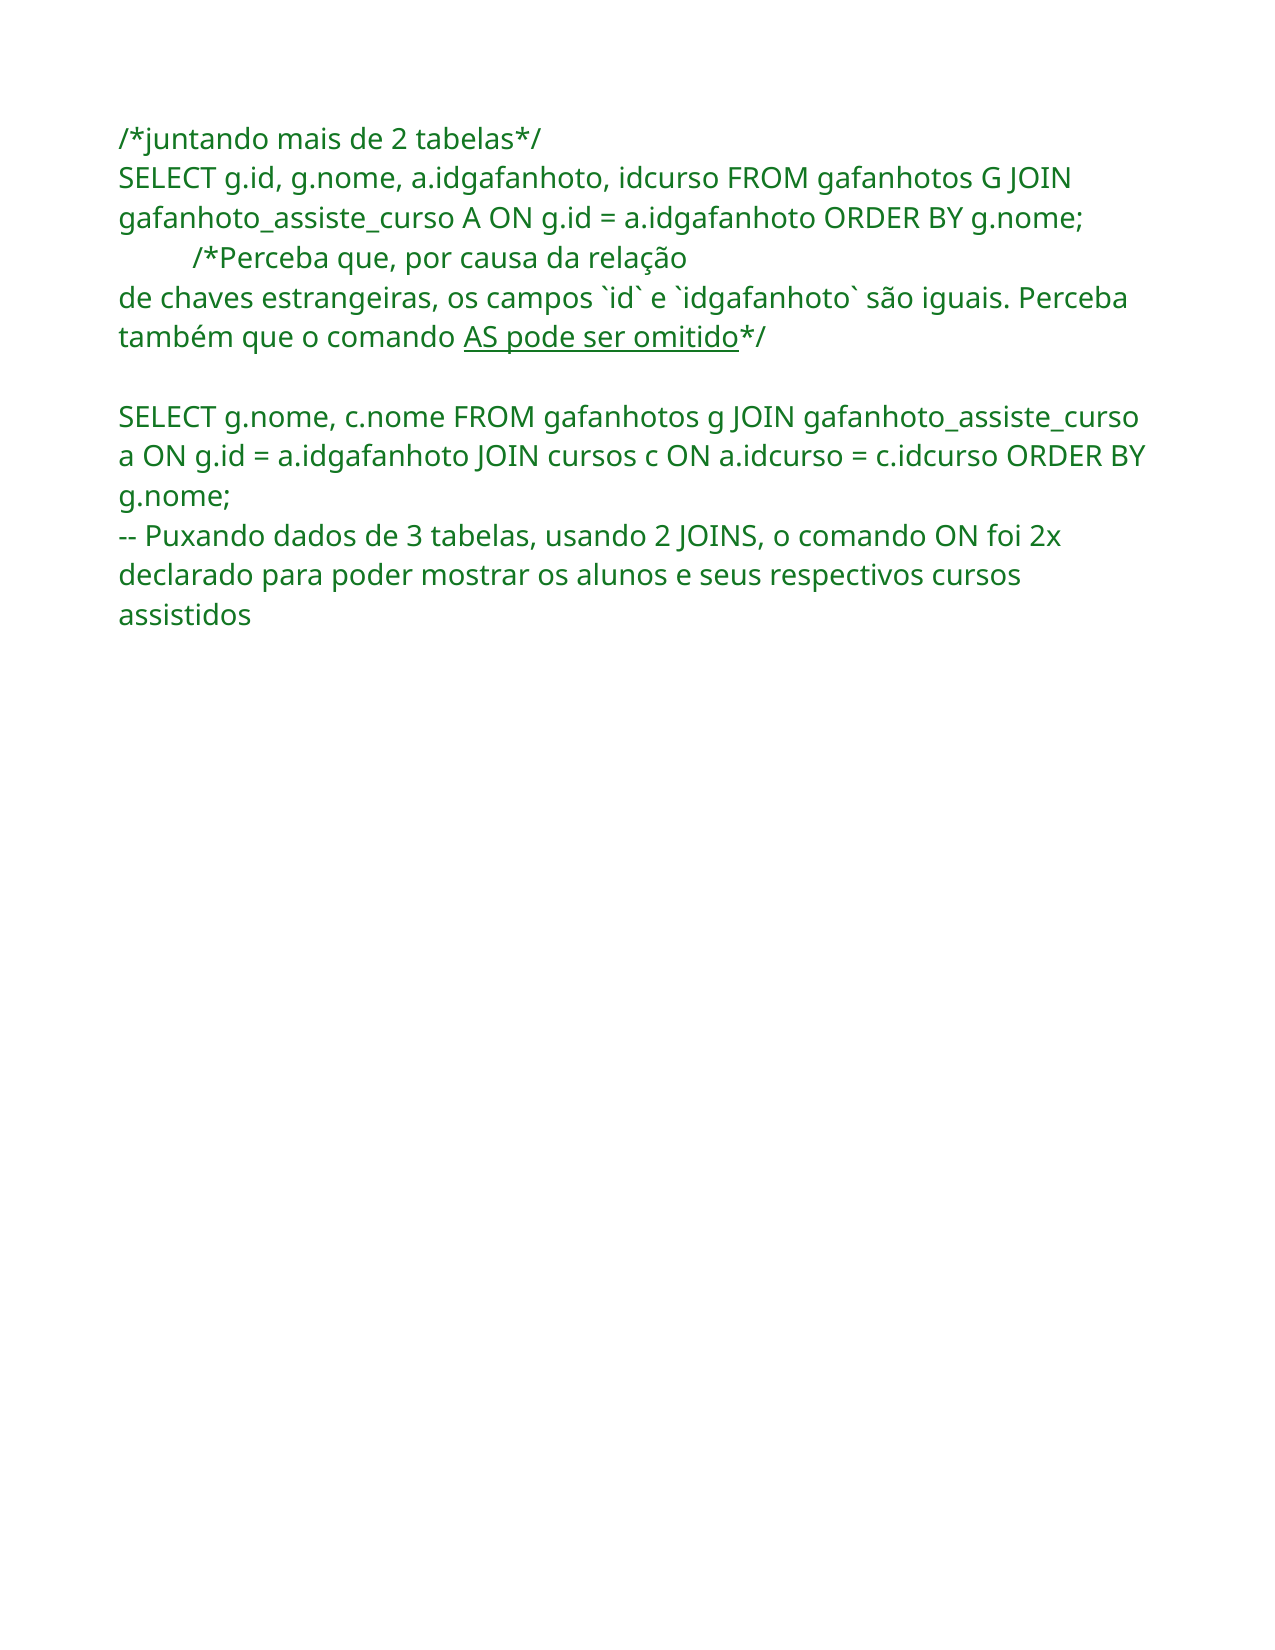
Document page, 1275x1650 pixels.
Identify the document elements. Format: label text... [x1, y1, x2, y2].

text /*juntando mais de 2 tabelas*/ SELECT g.id, g.nome, a.idgafanhoto, idcurso FROM gafanhotos G JOIN gafanhoto_assiste_curso A ON g.id = a.idgafanhoto ORDER BY g.nome; /*Perceba que, por causa da relação de chaves estrangeiras, os campos `id` e `idgafanhoto` são iguais. Perceba também que o comando AS pode ser omitido*/ SELECT g.nome, c.nome FROM gafanhotos g JOIN gafanhoto_assiste_curso a ON g.id = a.idgafanhoto JOIN cursos c ON a.idcurso = c.idcurso ORDER BY g.nome; -- Puxando dados de 3 tabelas, usando 2 JOINS, o comando ON foi 2x declarado para poder mostrar os alunos e seus respectivos cursos assistidos [118, 118, 1157, 634]
